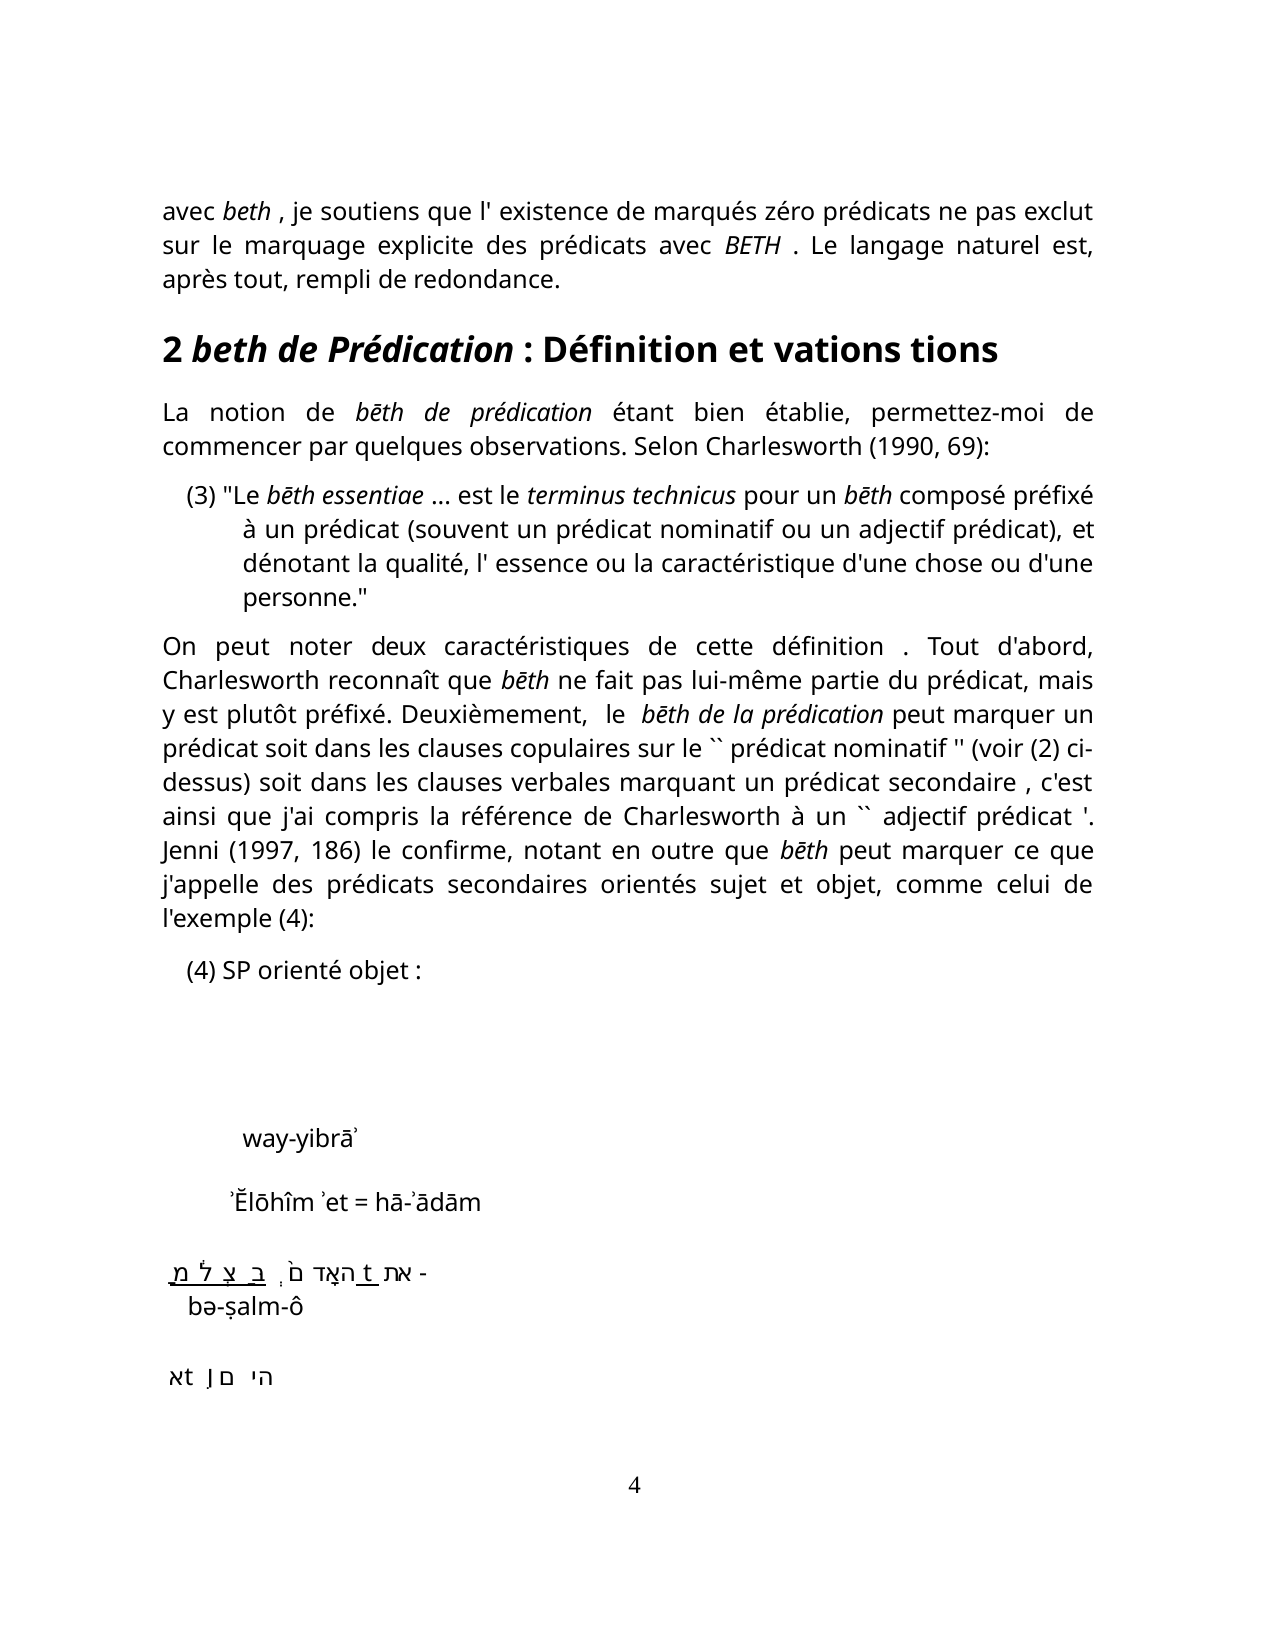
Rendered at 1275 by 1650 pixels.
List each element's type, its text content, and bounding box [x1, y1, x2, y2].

text way-yibrāʾ [242, 1121, 1125, 1155]
text La notion de bēth de prédication étant bien établie, permettez-moi de commencer par quelques observations. Selon Charlesworth (1990, 69): [162, 394, 1094, 463]
text avec beth , je soutiens que l' existence de marqués zéro prédicats ne pas exclut sur le marquage explicite des prédicats avec BETH . Le langage naturel est, après tout, rempli de redondance. [162, 193, 1094, 296]
text ָ האָד ם ֙ ְ בּ ַ צ ְ ל ֔ מ t את - [163, 1221, 1121, 1289]
text (3) "Le bēth essentiae ... est le terminus technicus pour un bēth composé préfixé à un prédicat (souvent un prédicat nominatif ou un adjectif prédicat), et dénotant la qualité, l' essence ou la caractéristique d'une chose ou d'une personne." [186, 477, 1094, 613]
text bə-ṣalm-ô [187, 1289, 1125, 1323]
text (4) SP orienté objet : [186, 952, 1125, 987]
text 2 beth de Prédication : Définition et vations tions [162, 324, 1094, 373]
text ʾĔlōhîm ʾet = hā-ʾādām [230, 1185, 1125, 1219]
text On peut noter deux caractéristiques de cette définition . Tout d'abord, Charlesworth reconnaît que bēth ne fait pas lui-même partie du prédicat, mais y est plutôt préfixé. Deuxièmement, le bēth de la prédication peut marquer un prédicat soit dans les clauses copulaires sur le `` prédicat nominatif '' (voir (2) ci-dessus) soit dans les clauses verbales marquant un prédicat secondaire , c'est ainsi que j'ai compris la référence de Charlesworth à un `` adjectif prédicat '. Jenni (1997, 186) le confirme, notant en outre que bēth peut marquer ce que j'appelle des prédicats secondaires orientés sujet et objet, comme celui de l'exemple (4): [162, 628, 1094, 935]
text אt ִ ה י ם ׀ [165, 1324, 1125, 1392]
